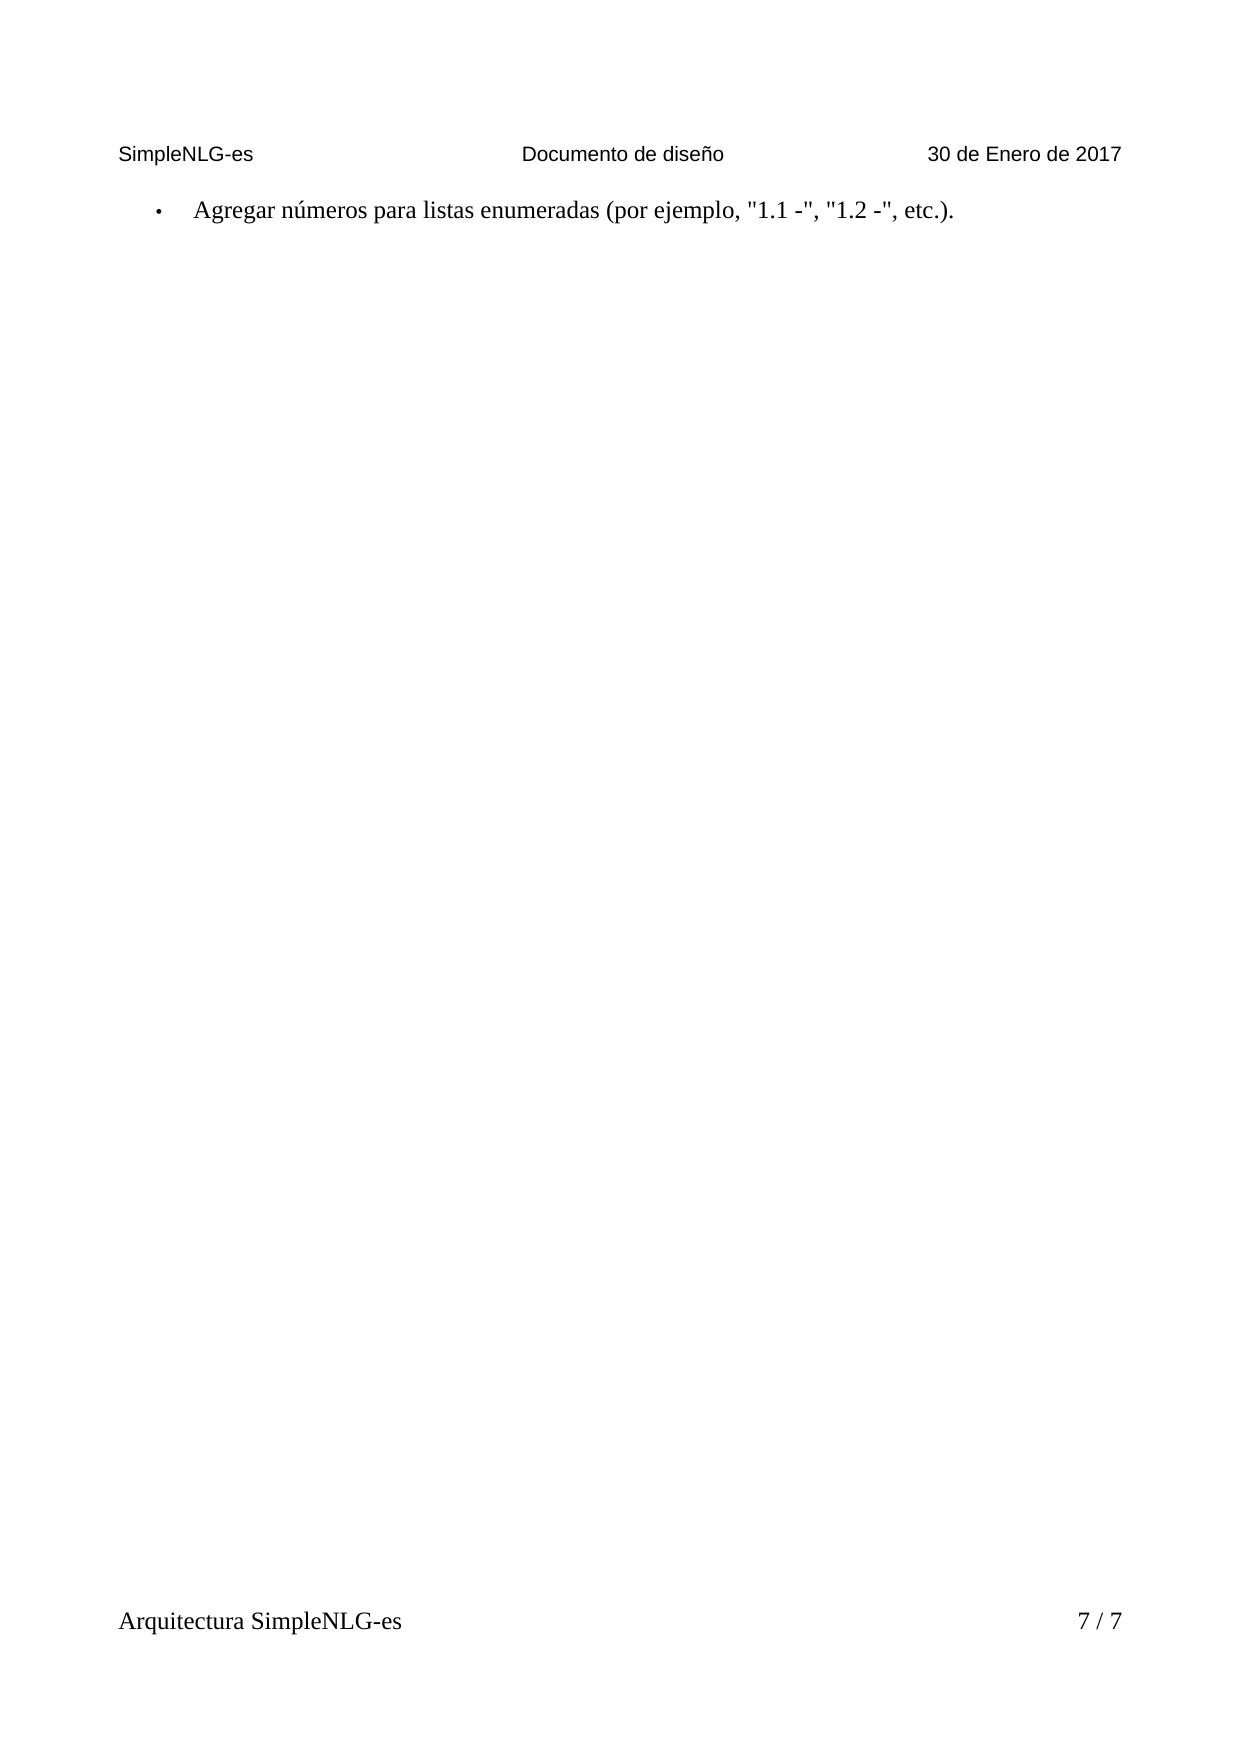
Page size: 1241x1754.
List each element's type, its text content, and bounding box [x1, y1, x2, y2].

list Agregar números para listas enumeradas (por ejemplo, "1.1 -", "1.2 -", etc.). [156, 196, 1122, 224]
